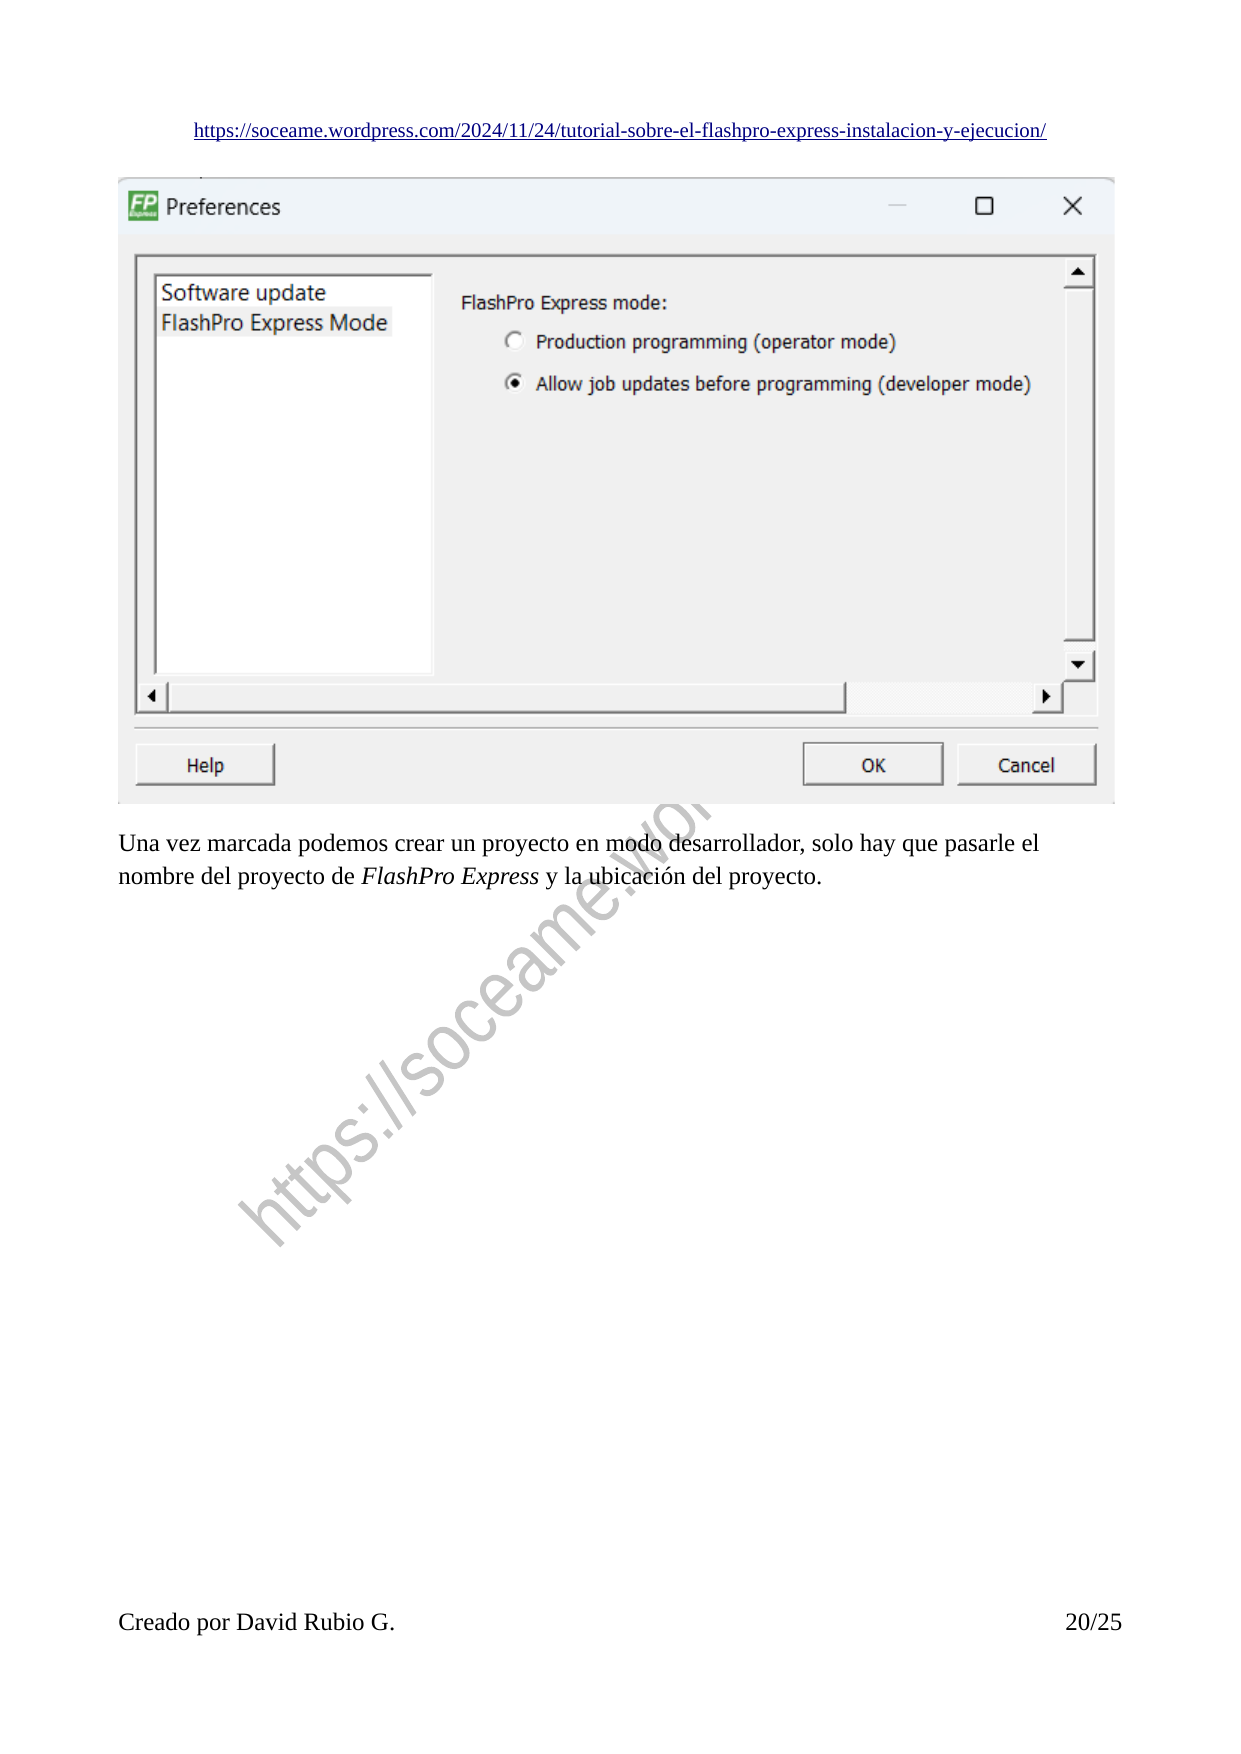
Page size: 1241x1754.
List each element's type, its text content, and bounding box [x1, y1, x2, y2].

picture [118, 177, 1115, 804]
text Una vez marcada podemos crear un proyecto en modo desarrollador, solo hay que pasarle el nombre del proyecto de FlashPro Express y la ubicación del proyecto. [118, 828, 1122, 889]
